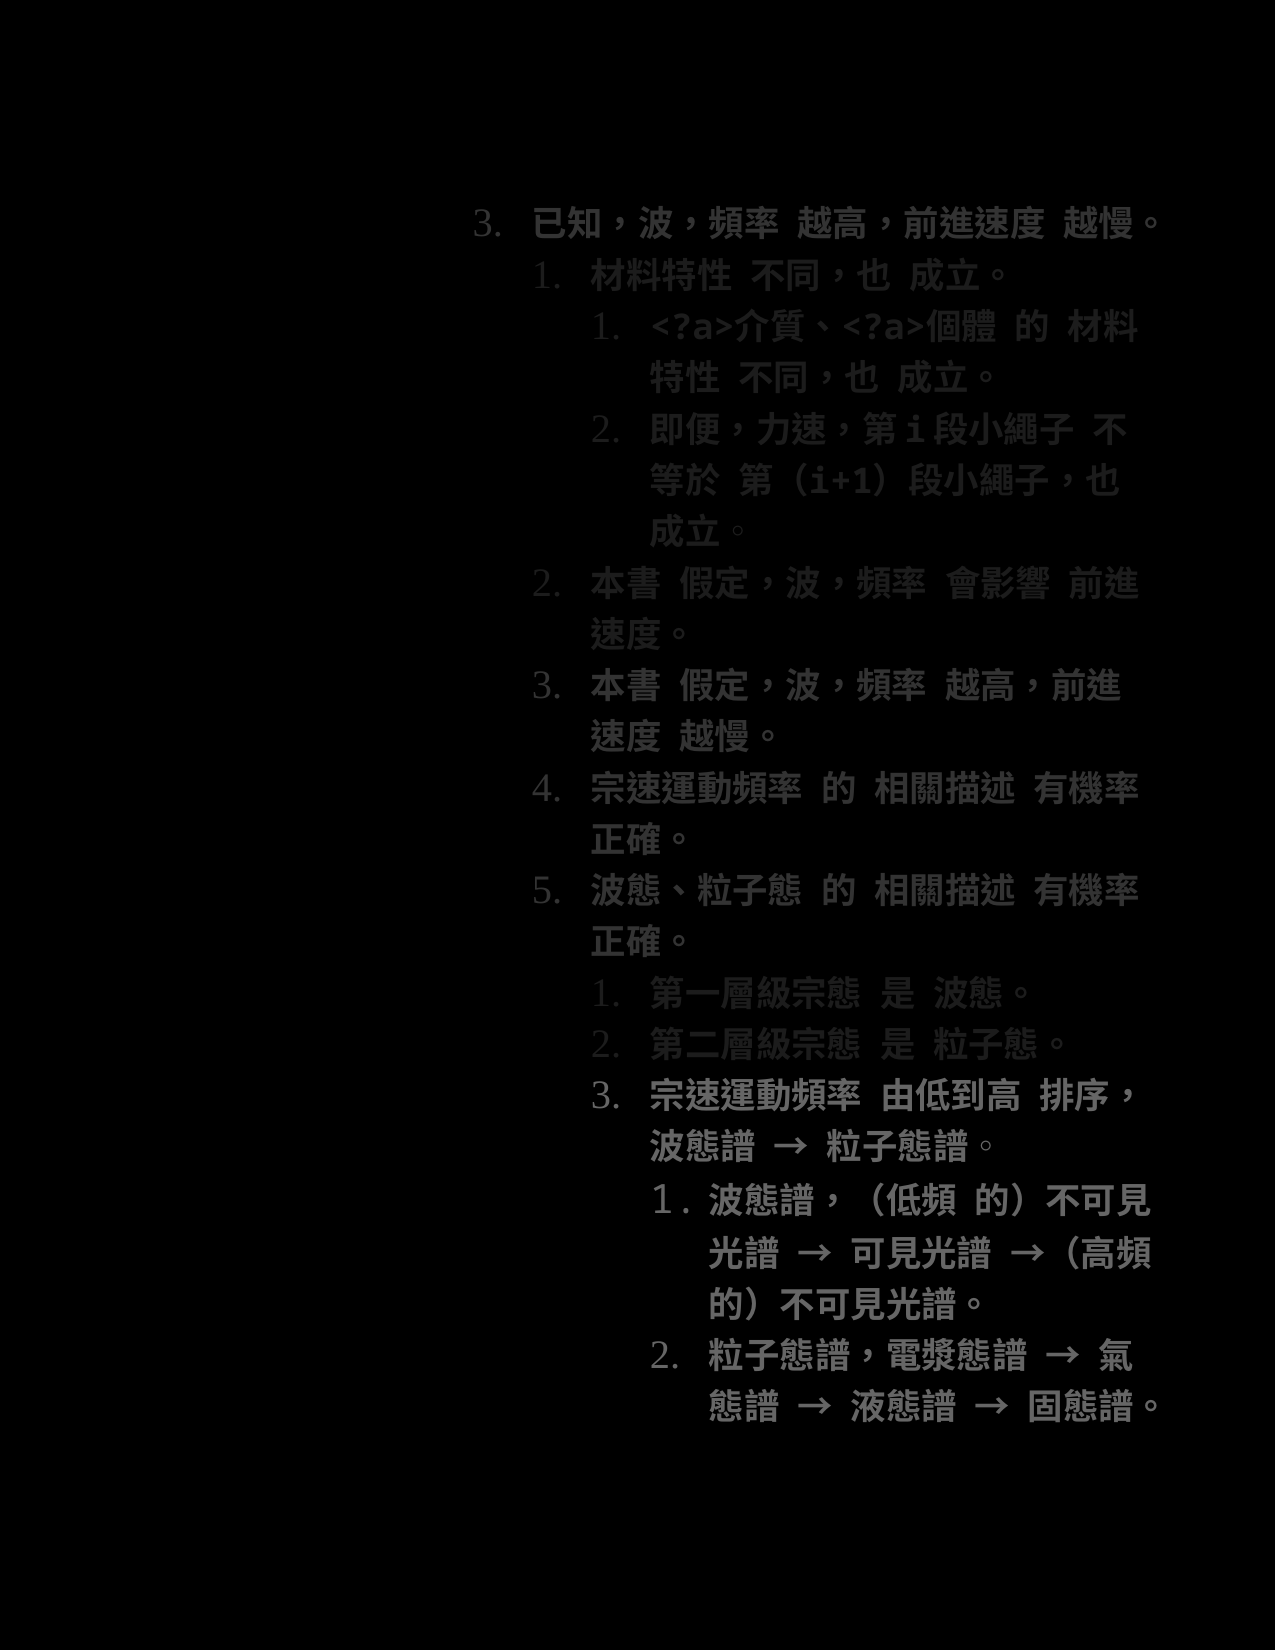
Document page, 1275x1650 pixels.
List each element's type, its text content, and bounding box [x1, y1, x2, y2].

list <?a>介質、<?a>個體 的 材料特性 不同，也 成立。 [591, 298, 1157, 401]
list 材料特性 不同，也 成立。 [532, 247, 1157, 298]
list 粒子態譜，電漿態譜 → 氣態譜 → 液態譜 → 固態譜。 [649, 1327, 1157, 1430]
list 已知，波，頻率 越高，前進速度 越慢。 [472, 196, 1157, 247]
list 即便，力速，第i段小繩子 不等於 第（i+1）段小繩子，也 成立。 [591, 401, 1157, 555]
list 宗速運動頻率 的 相關描述 有機率正確。 [532, 760, 1157, 862]
list 宗速運動頻率 由低到高 排序，波態譜 → 粒子態譜。 [591, 1067, 1157, 1170]
list 波態、粒子態 的 相關描述 有機率正確。 [532, 862, 1157, 965]
list 第二層級宗態 是 粒子態。 [591, 1016, 1157, 1067]
list 波態譜，（低頻 的）不可見光譜 → 可見光譜 →（高頻 的）不可見光譜。 [649, 1170, 1157, 1327]
list 本書 假定，波，頻率 會影響 前進速度。 [532, 555, 1157, 657]
list 本書 假定，波，頻率 越高，前進速度 越慢。 [532, 657, 1157, 760]
list 第一層級宗態 是 波態。 [591, 965, 1157, 1016]
